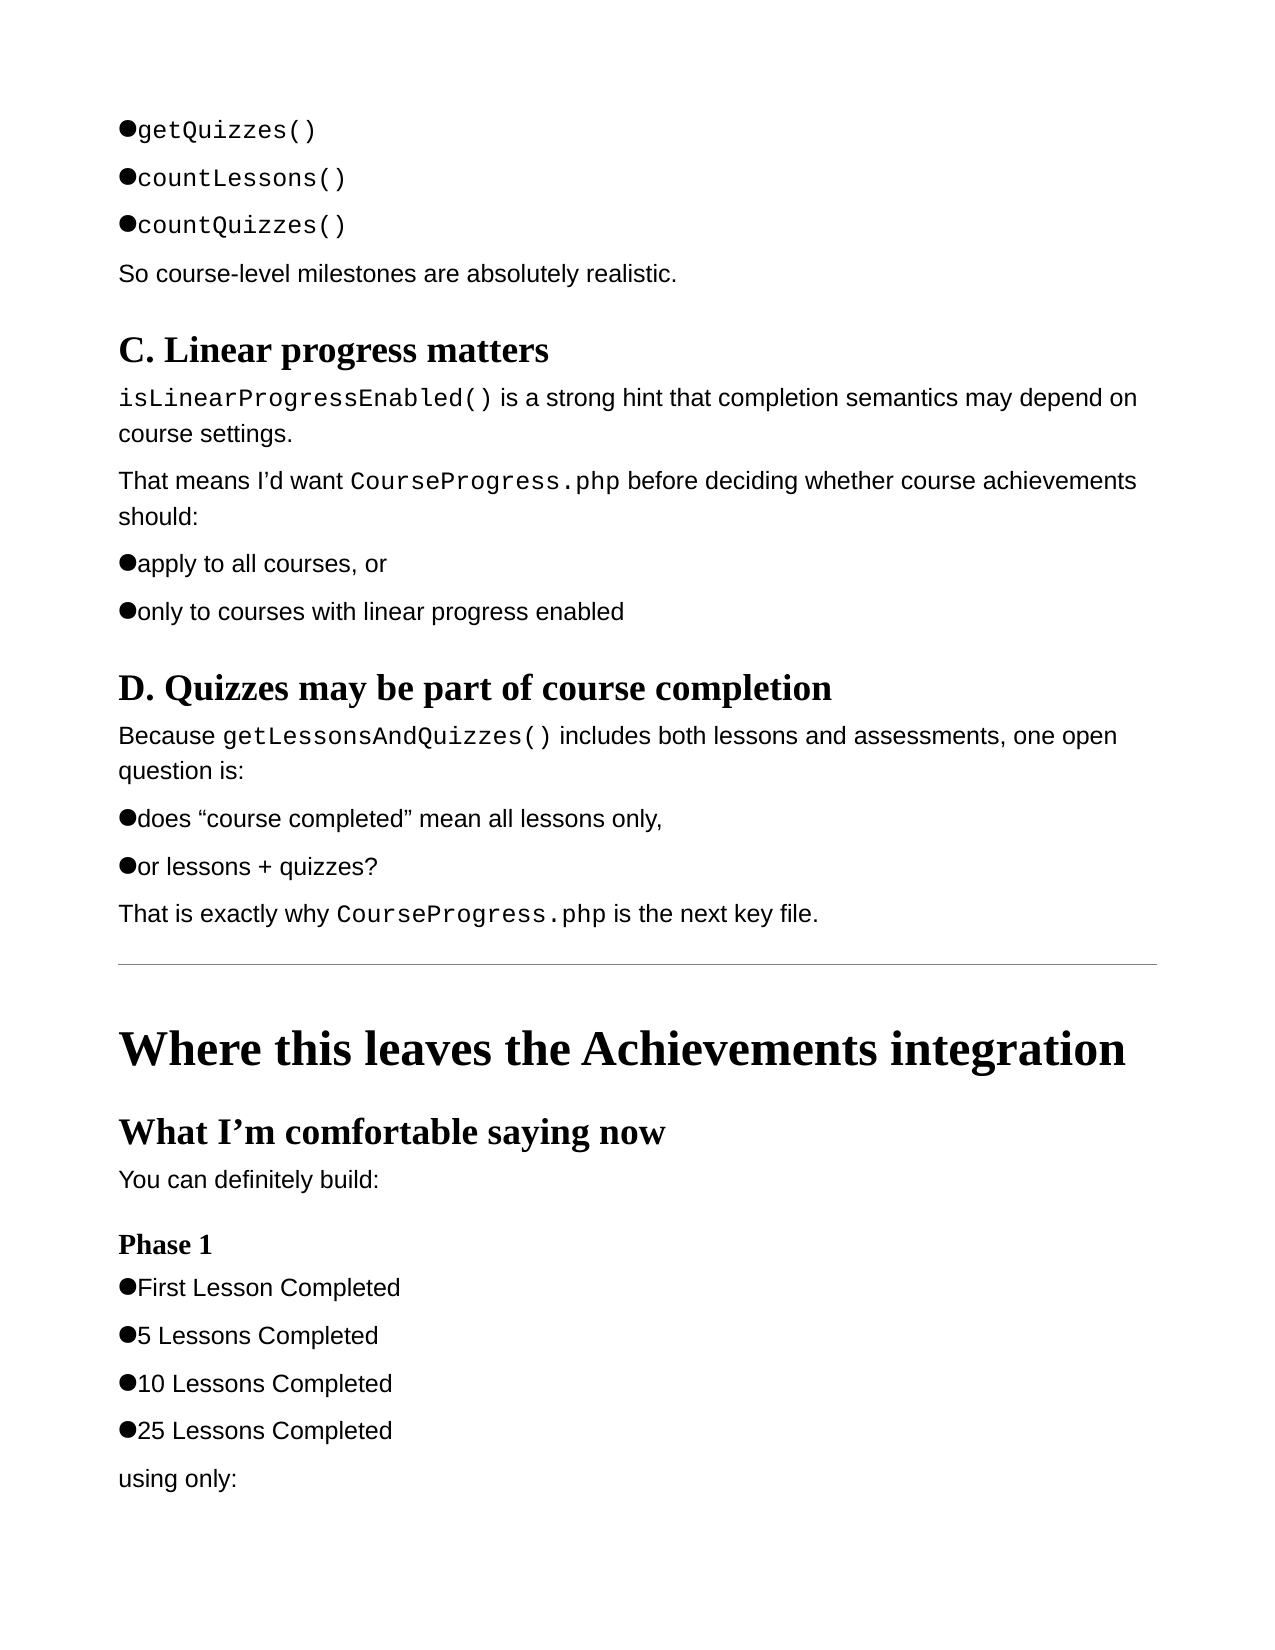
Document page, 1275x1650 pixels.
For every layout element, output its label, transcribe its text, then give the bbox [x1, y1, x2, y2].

text Because getLessonsAndQuizzes() includes both lessons and assessments, one open question is: [118, 721, 1157, 785]
text You can definitely build: [118, 1165, 1157, 1194]
text using only: [118, 1464, 1157, 1493]
list First Lesson Completed [118, 1273, 1157, 1302]
list does “course completed” mean all lessons only, [118, 804, 1157, 833]
subtitle Where this leaves the Achievements integration [118, 1018, 1157, 1076]
list countQuizzes() [118, 212, 1157, 241]
list or lessons + quizzes? [118, 851, 1157, 880]
list only to courses with linear progress enabled [118, 597, 1157, 626]
text That is exactly why CourseProgress.php is the next key file. [118, 899, 1157, 930]
subtitle C. Linear progress matters [118, 328, 1157, 371]
text So course-level milestones are absolutely realistic. [118, 259, 1157, 288]
list 25 Lessons Completed [118, 1416, 1157, 1445]
subtitle D. Quizzes may be part of course completion [118, 665, 1157, 708]
list apply to all courses, or [118, 549, 1157, 578]
list 10 Lessons Completed [118, 1369, 1157, 1397]
list countLessons() [118, 165, 1157, 193]
text That means I’d want CourseProgress.php before deciding whether course achievements should: [118, 466, 1157, 530]
subtitle Phase 1 [118, 1227, 1157, 1261]
text isLinearProgressEnabled() is a strong hint that completion semantics may depend on course settings. [118, 383, 1157, 447]
list getQuizzes() [118, 118, 1157, 146]
list 5 Lessons Completed [118, 1321, 1157, 1350]
subtitle What I’m comfortable saying now [118, 1109, 1157, 1152]
